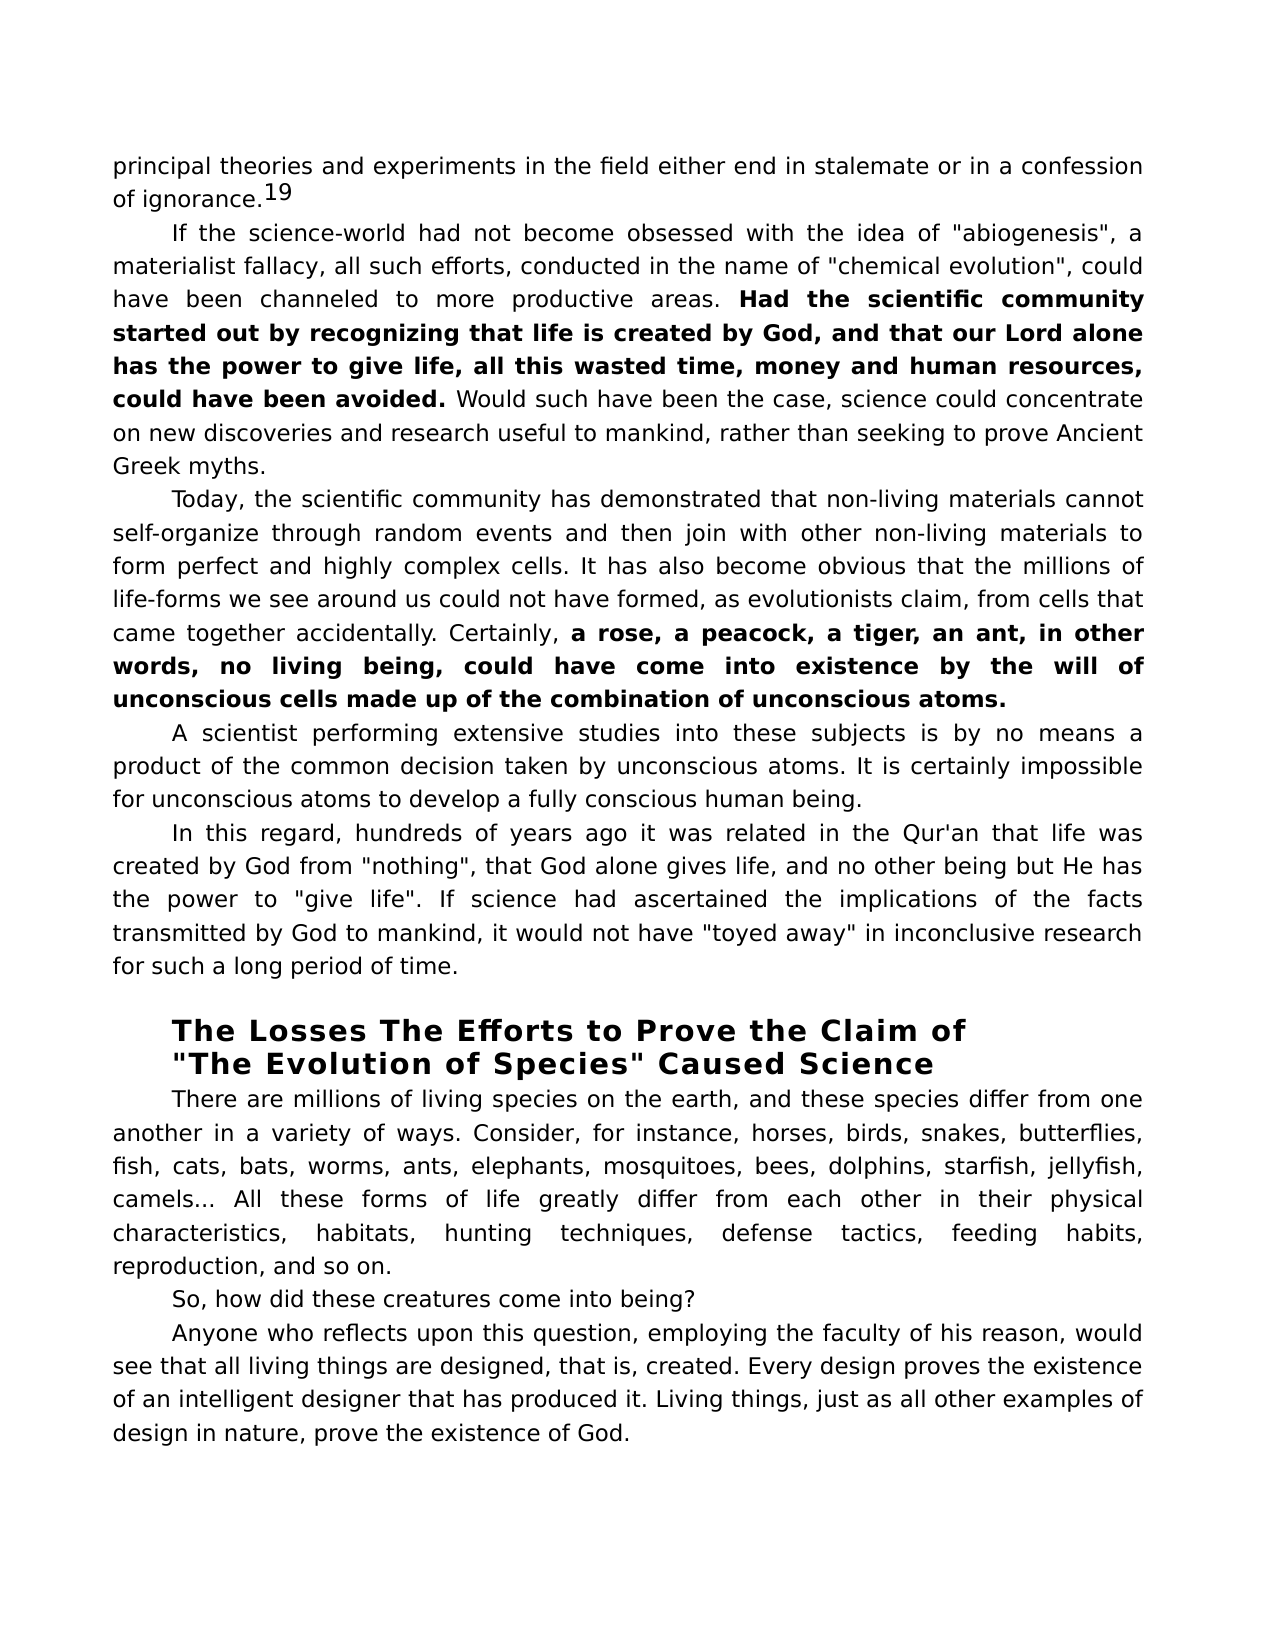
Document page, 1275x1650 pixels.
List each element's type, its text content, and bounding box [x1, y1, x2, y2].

text Today, the scientific community has demonstrated that non-living materials cannot self-organize through random events and then join with other non-living materials to form perfect and highly complex cells. It has also become obvious that the millions of life-forms we see around us could not have formed, as evolutionists claim, from cells that came together accidentally. Certainly, a rose, a peacock, a tiger, an ant, in other words, no living being, could have come into existence by the will of unconscious cells made up of the combination of unconscious atoms. [112, 481, 1145, 714]
text If the science-world had not become obsessed with the idea of "abiogenesis", a materialist fallacy, all such efforts, conducted in the name of "chemical evolution", could have been channeled to more productive areas. Had the scientific community started out by recognizing that life is created by God, and that our Lord alone has the power to give life, all this wasted time, money and human resources, could have been avoided. Would such have been the case, science could concentrate on new discoveries and research useful to mankind, rather than seeking to prove Ancient Greek myths. [112, 214, 1145, 481]
text There are millions of living species on the earth, and these species differ from one another in a variety of ways. Consider, for instance, horses, birds, snakes, butterflies, fish, cats, bats, worms, ants, elephants, mosquitoes, bees, dolphins, starfish, jellyfish, camels... All these forms of life greatly differ from each other in their physical characteristics, habitats, hunting techniques, defense tactics, feeding habits, reproduction, and so on. [112, 1081, 1145, 1281]
text The Losses The Efforts to Prove the Claim of [112, 1014, 1145, 1048]
text A scientist performing extensive studies into these subjects is by no means a product of the common decision taken by unconscious atoms. It is certainly impossible for unconscious atoms to develop a fully conscious human being. [112, 714, 1145, 814]
text Anyone who reflects upon this question, employing the faculty of his reason, would see that all living things are designed, that is, created. Every design proves the existence of an intelligent designer that has produced it. Living things, just as all other examples of design in nature, prove the existence of God. [112, 1314, 1145, 1448]
text principal theories and experiments in the field either end in stalemate or in a confession of ignorance.19 [112, 148, 1145, 214]
text In this regard, hundreds of years ago it was related in the Qur'an that life was created by God from "nothing", that God alone gives life, and no other being but He has the power to "give life". If science had ascertained the implications of the facts transmitted by God to mankind, it would not have "toyed away" in inconclusive research for such a long period of time. [112, 814, 1145, 981]
text "The Evolution of Species" Caused Science [112, 1048, 1145, 1081]
text So, how did these creatures come into being? [112, 1281, 1145, 1314]
